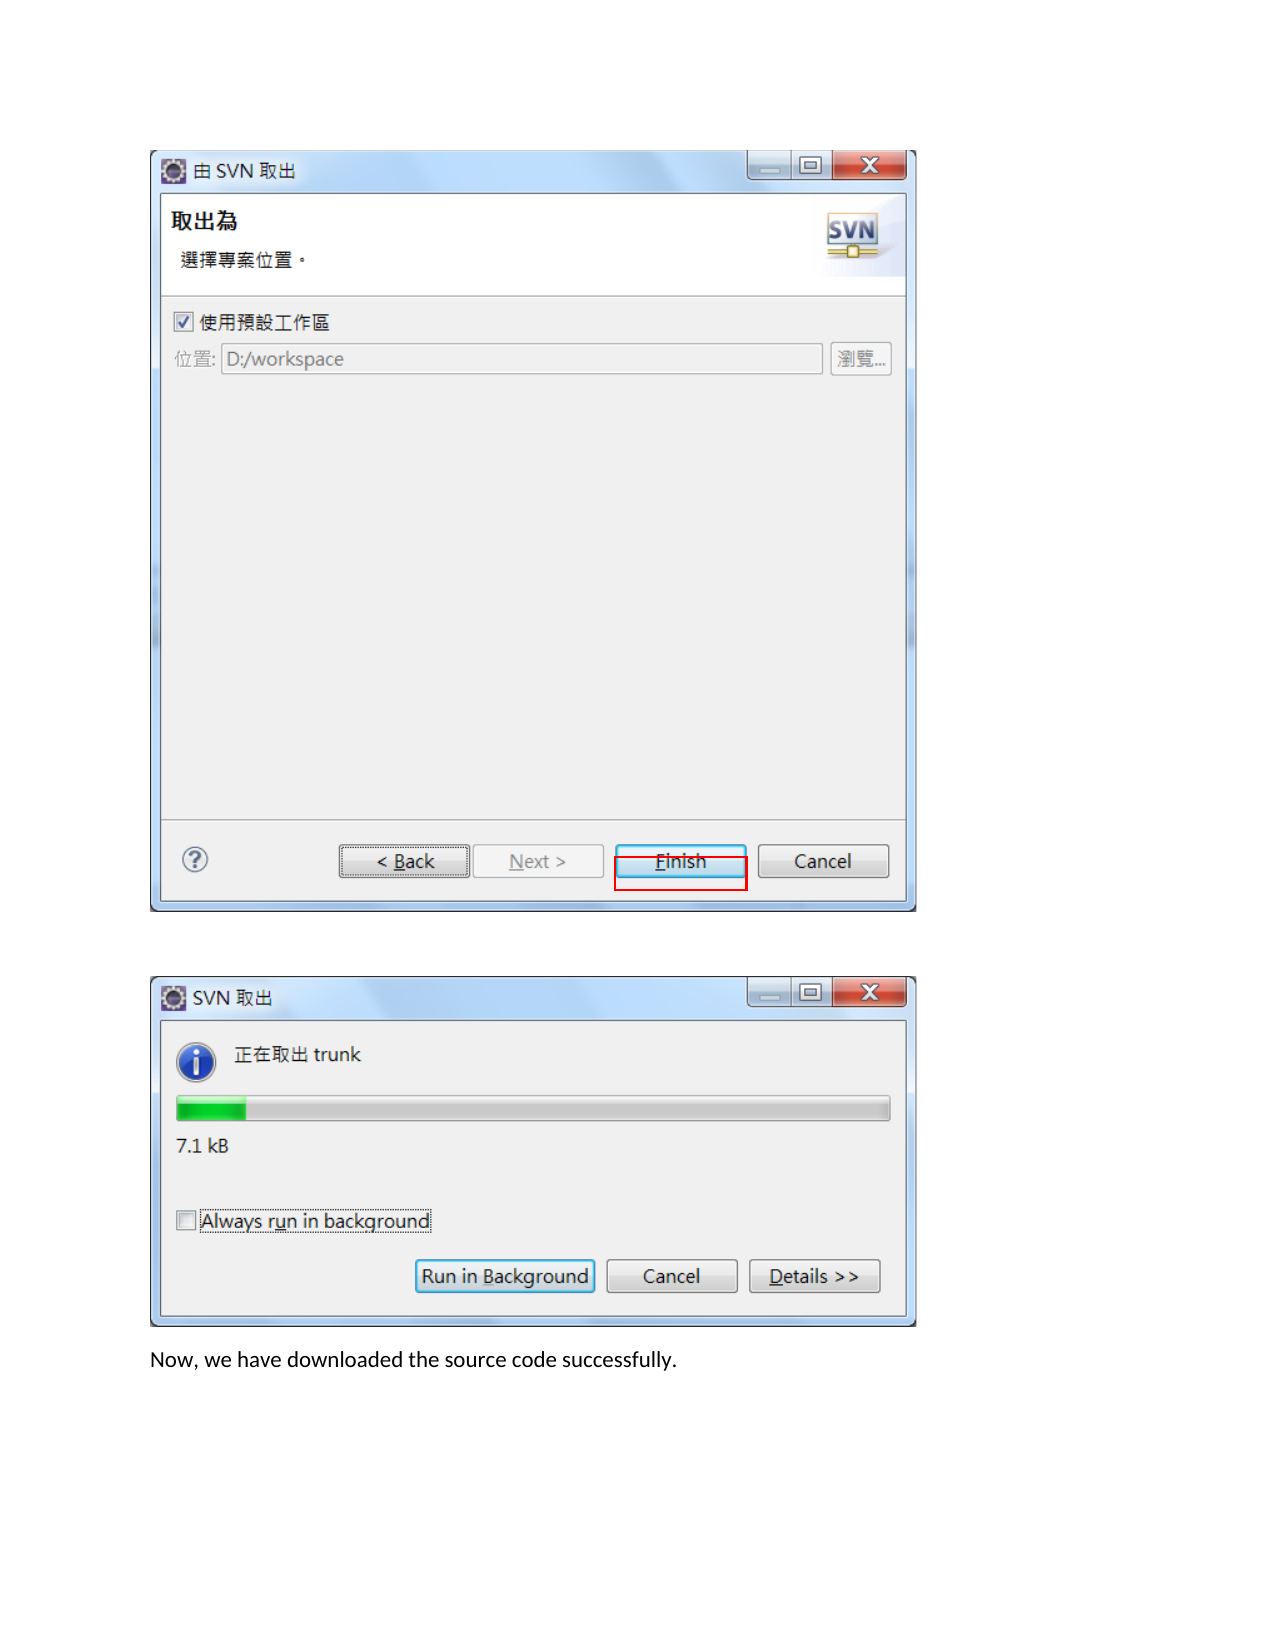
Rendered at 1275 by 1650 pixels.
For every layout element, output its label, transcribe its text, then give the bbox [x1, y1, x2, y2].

text Now, we have downloaded the source code successfully. [150, 1345, 1125, 1373]
